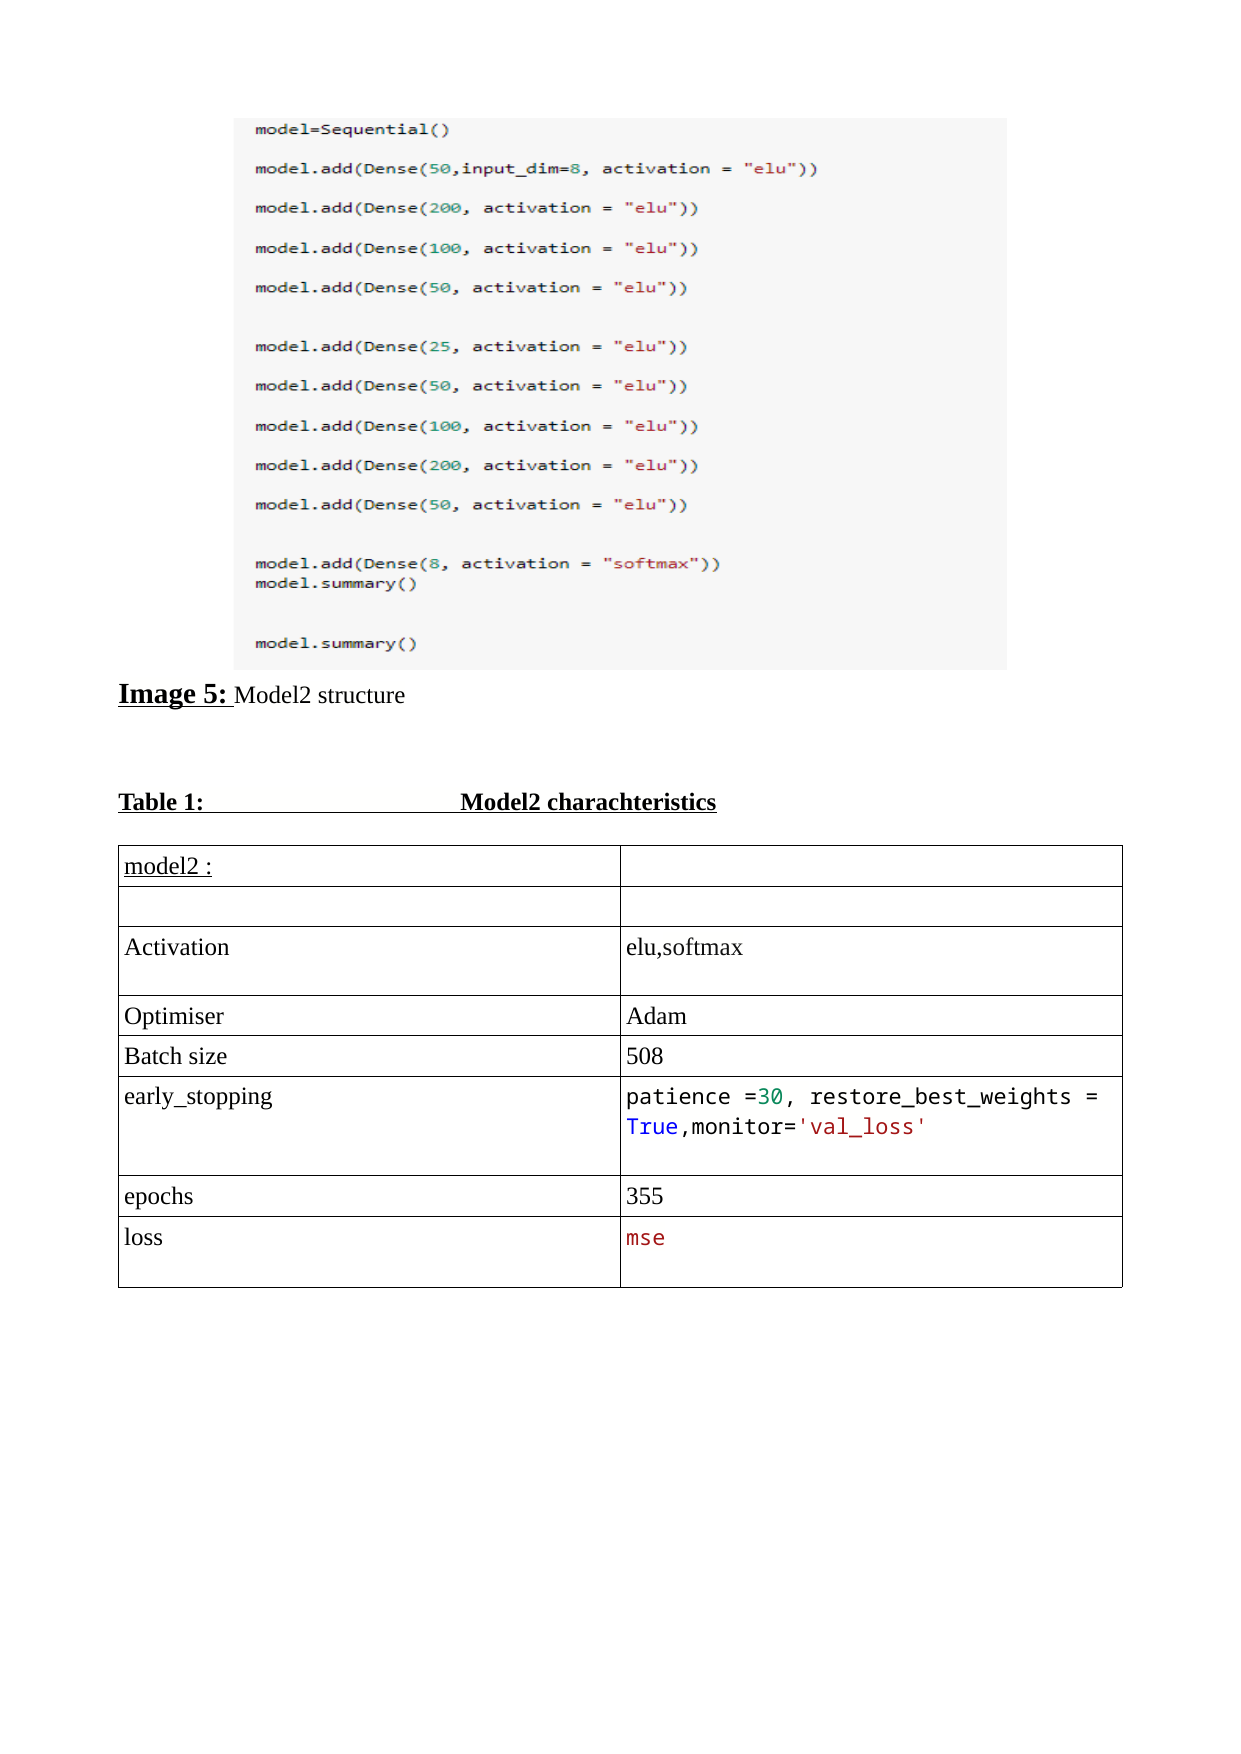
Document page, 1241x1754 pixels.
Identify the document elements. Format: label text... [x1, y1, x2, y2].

table_cell [621, 887, 1122, 926]
table_cell epochs [119, 1176, 620, 1216]
table_header [621, 846, 1122, 886]
table_cell 508 [621, 1036, 1122, 1076]
table_cell Adam [621, 996, 1122, 1035]
text Image 5: Model2 structure [118, 118, 1122, 710]
table_header model2 : [119, 846, 620, 886]
table_cell [119, 887, 620, 926]
table_cell mse [621, 1217, 1122, 1287]
text Table 1: Model2 charachteristics [118, 786, 1122, 816]
table_cell early_stopping [119, 1077, 620, 1175]
table_cell patience =30, restore_best_weights = True,monitor='val_loss' [621, 1077, 1122, 1175]
table_cell loss [119, 1217, 620, 1287]
table_cell Optimiser [119, 996, 620, 1035]
table_cell Batch size [119, 1036, 620, 1076]
table_cell 355 [621, 1176, 1122, 1216]
table_cell elu,softmax [621, 927, 1122, 995]
picture [233, 118, 1007, 670]
table_cell Activation [119, 927, 620, 995]
